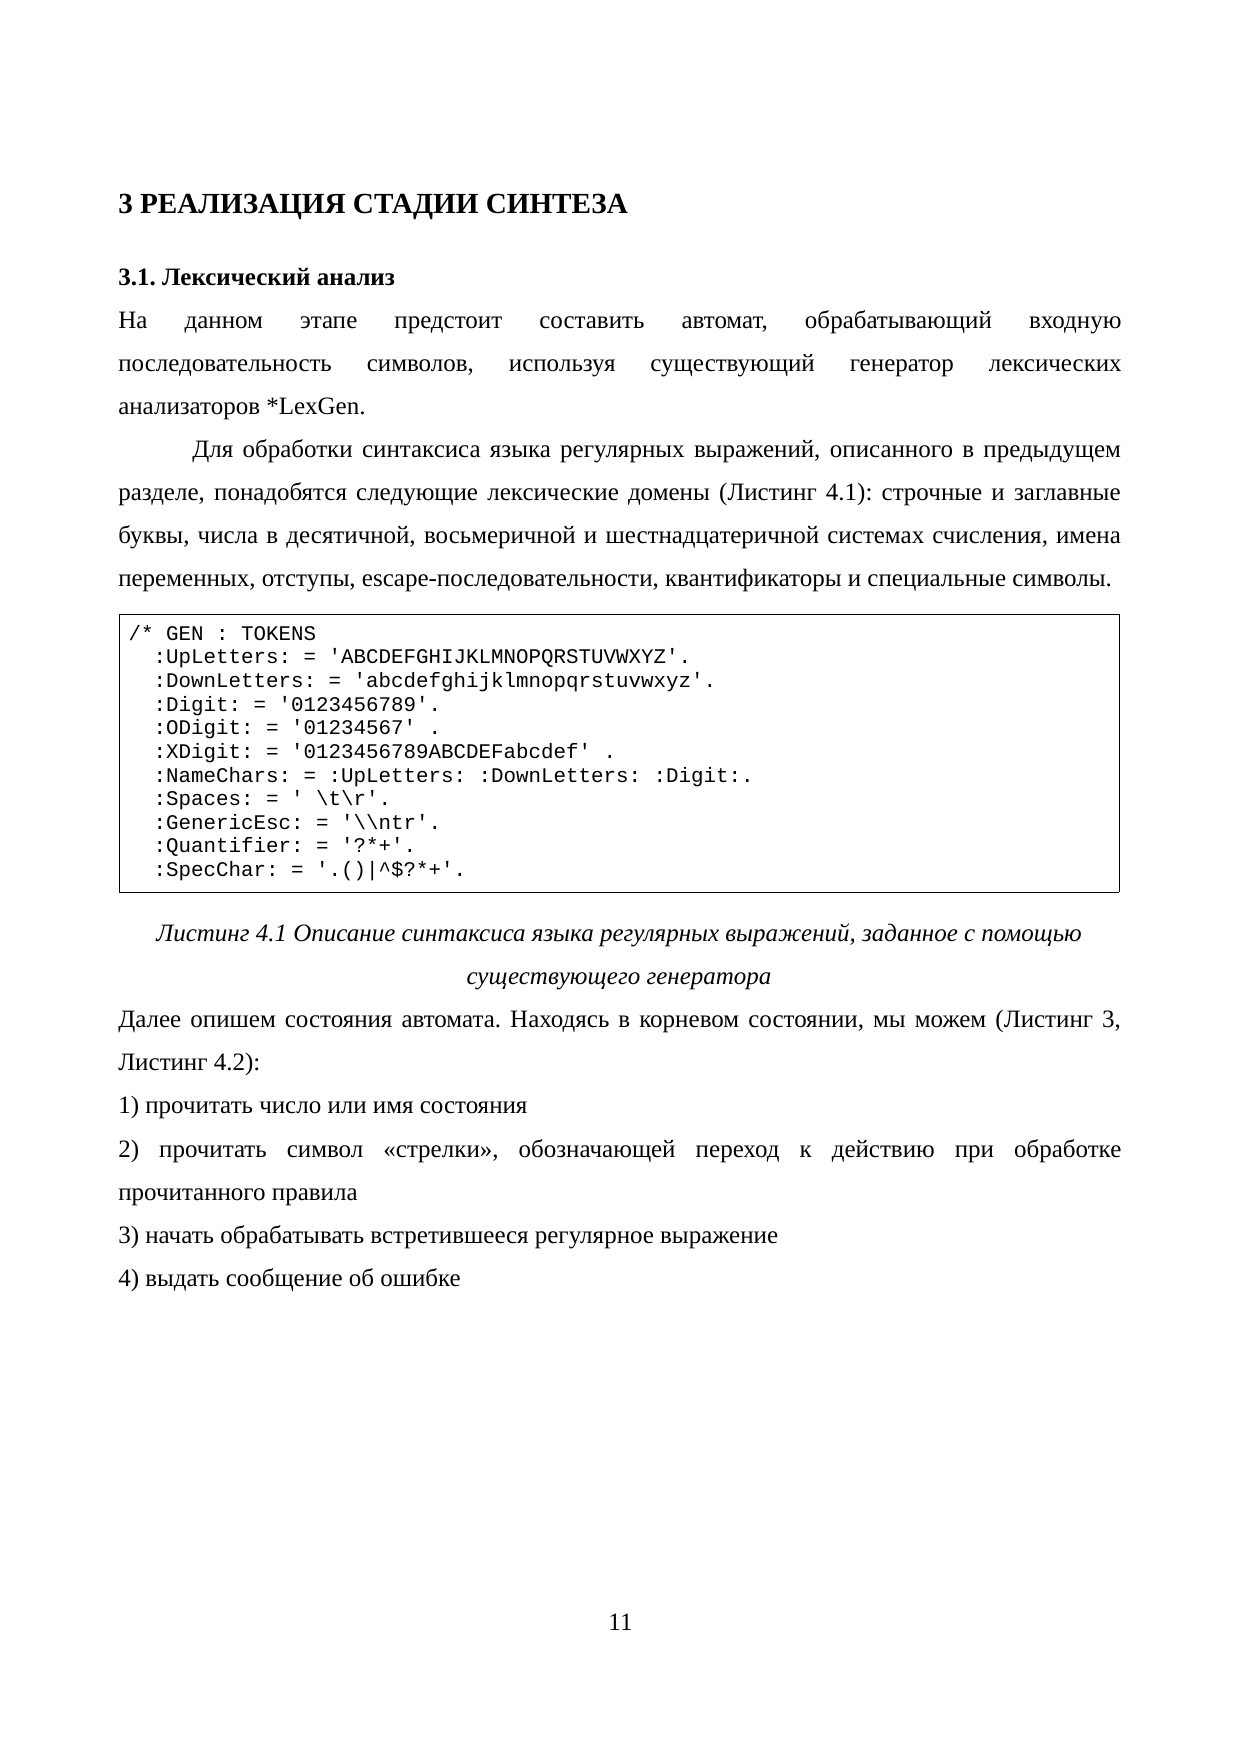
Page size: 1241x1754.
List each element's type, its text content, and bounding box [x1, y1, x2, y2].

text 4) выдать сообщение об ошибке [118, 1263, 1122, 1292]
text :ODigit: = '01234567' . [128, 717, 1110, 741]
text :SpecChar: = '.()|^$?*+'. [128, 859, 1110, 883]
text Для обработки синтаксиса языка регулярных выражений, описанного в предыдущем разделе, понадобятся следующие лексические домены (Листинг 4.1): строчные и заглавные буквы, числа в десятичной, восьмеричной и шестнадцатеричной системах счисления, имена переменных, отступы, escape-последовательности, квантификаторы и специальные символы. [118, 434, 1122, 592]
subtitle 3 РЕАЛИЗАЦИЯ СТАДИИ СИНТЕЗА [118, 186, 1122, 220]
text /* GEN : TOKENS [128, 623, 1110, 646]
text :UpLetters: = 'ABCDEFGHIJKLMNOPQRSTUVWXYZ'. [128, 646, 1110, 670]
text :GenericEsc: = '\\ntr'. [128, 812, 1110, 836]
text :Spaces: = ' \t\r'. [128, 788, 1110, 812]
subtitle 3.1. Лексический анализ [118, 262, 1122, 290]
text На данном этапе предстоит составить автомат, обрабатывающий входную последовательность символов, используя существующий генератор лексических анализаторов *LexGen. [118, 305, 1122, 420]
text :DownLetters: = 'abcdefghijklmnopqrstuvwxyz'. [128, 670, 1110, 694]
text :Quantifier: = '?*+'. [128, 836, 1110, 859]
text Листинг 4.1 Описание синтаксиса языка регулярных выражений, заданное с помощью существующего генератора [118, 607, 1122, 990]
text :Digit: = '0123456789'. [128, 694, 1110, 717]
text 1) прочитать число или имя состояния [118, 1091, 1122, 1119]
text :XDigit: = '0123456789ABCDEFabcdef' . [128, 741, 1110, 764]
text 3) начать обрабатывать встретившееся регулярное выражение [118, 1220, 1122, 1249]
text :NameChars: = :UpLetters: :DownLetters: :Digit:. [128, 764, 1110, 788]
text 2) прочитать символ «стрелки», обозначающей переход к действию при обработке прочитанного правила [118, 1134, 1122, 1206]
text Далее опишем состояния автомата. Находясь в корневом состоянии, мы можем (Листинг 3, Листинг 4.2): [118, 1004, 1122, 1076]
